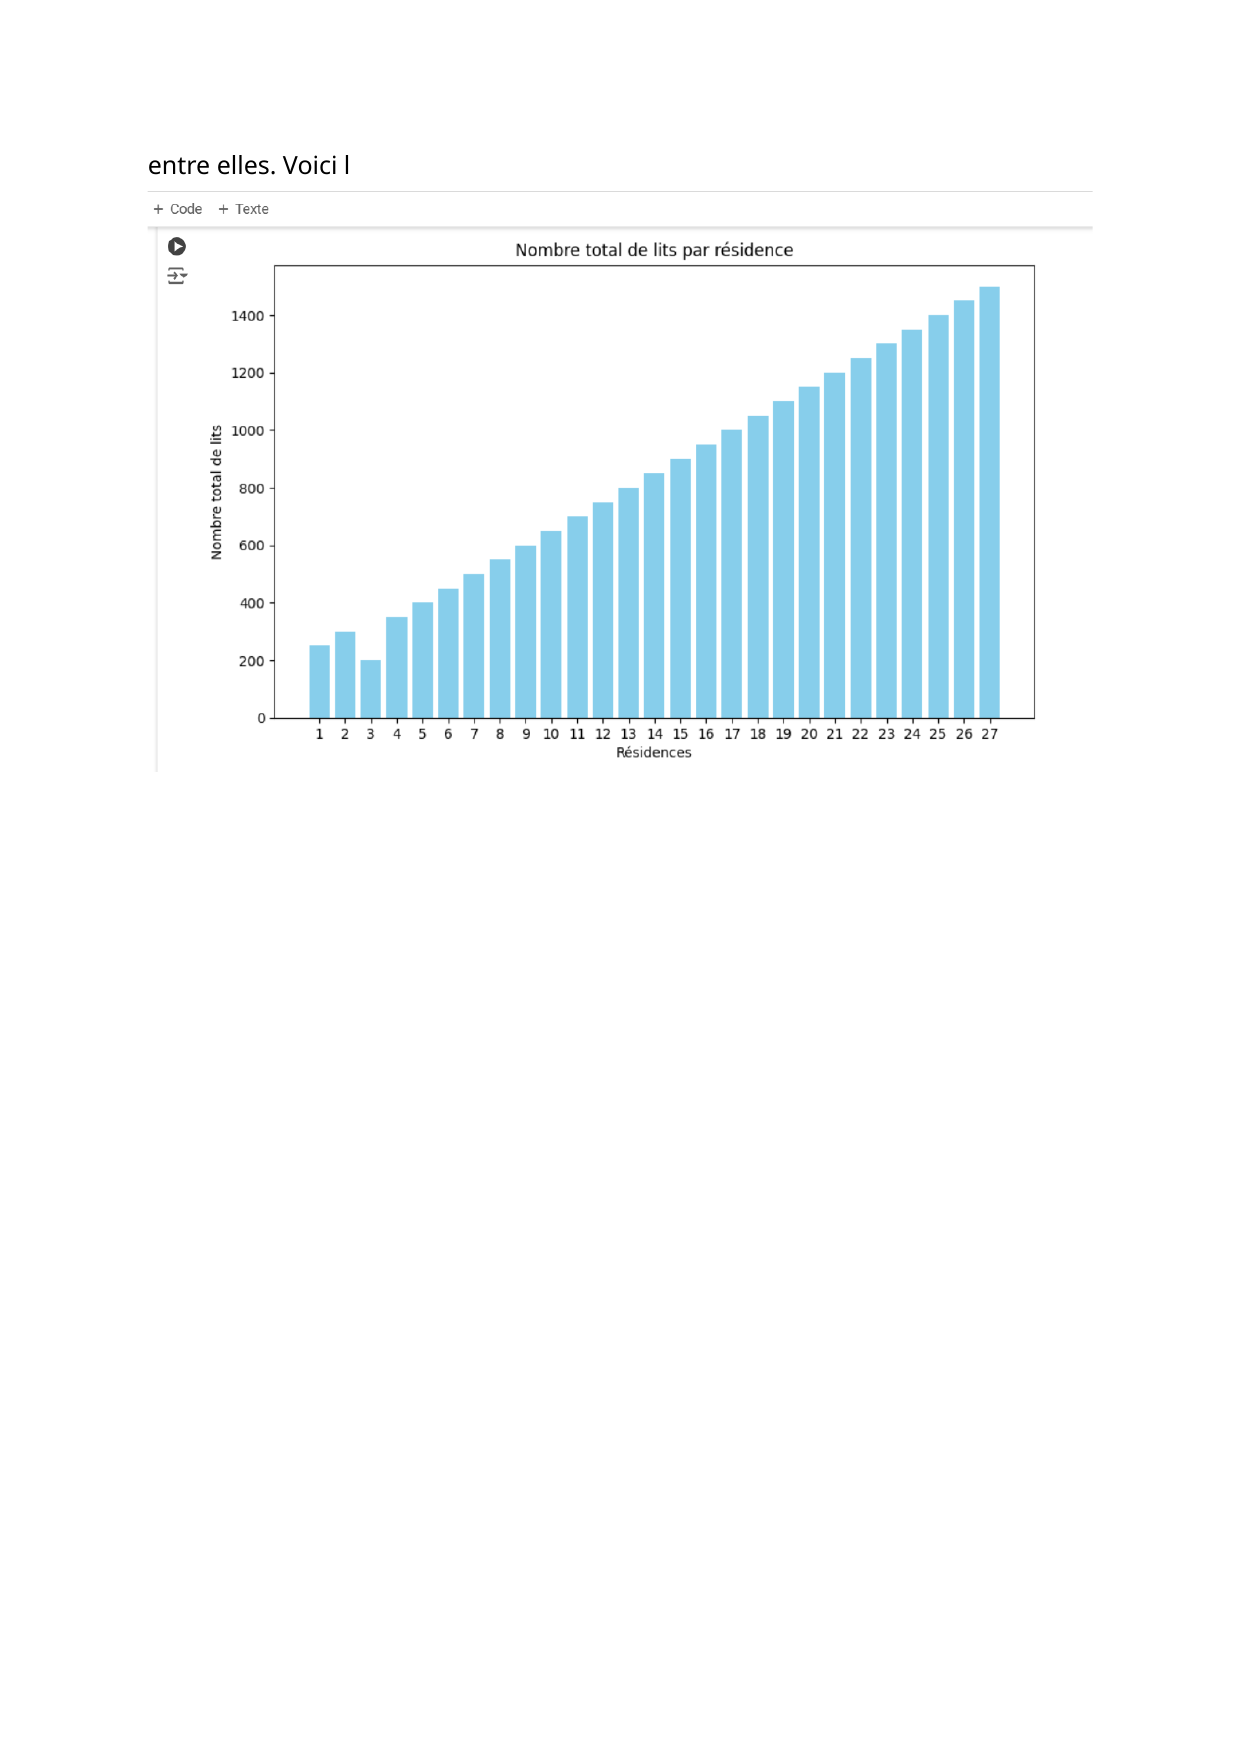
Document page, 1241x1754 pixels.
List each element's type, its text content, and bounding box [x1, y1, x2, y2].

text entre elles. Voici l [148, 148, 1093, 186]
